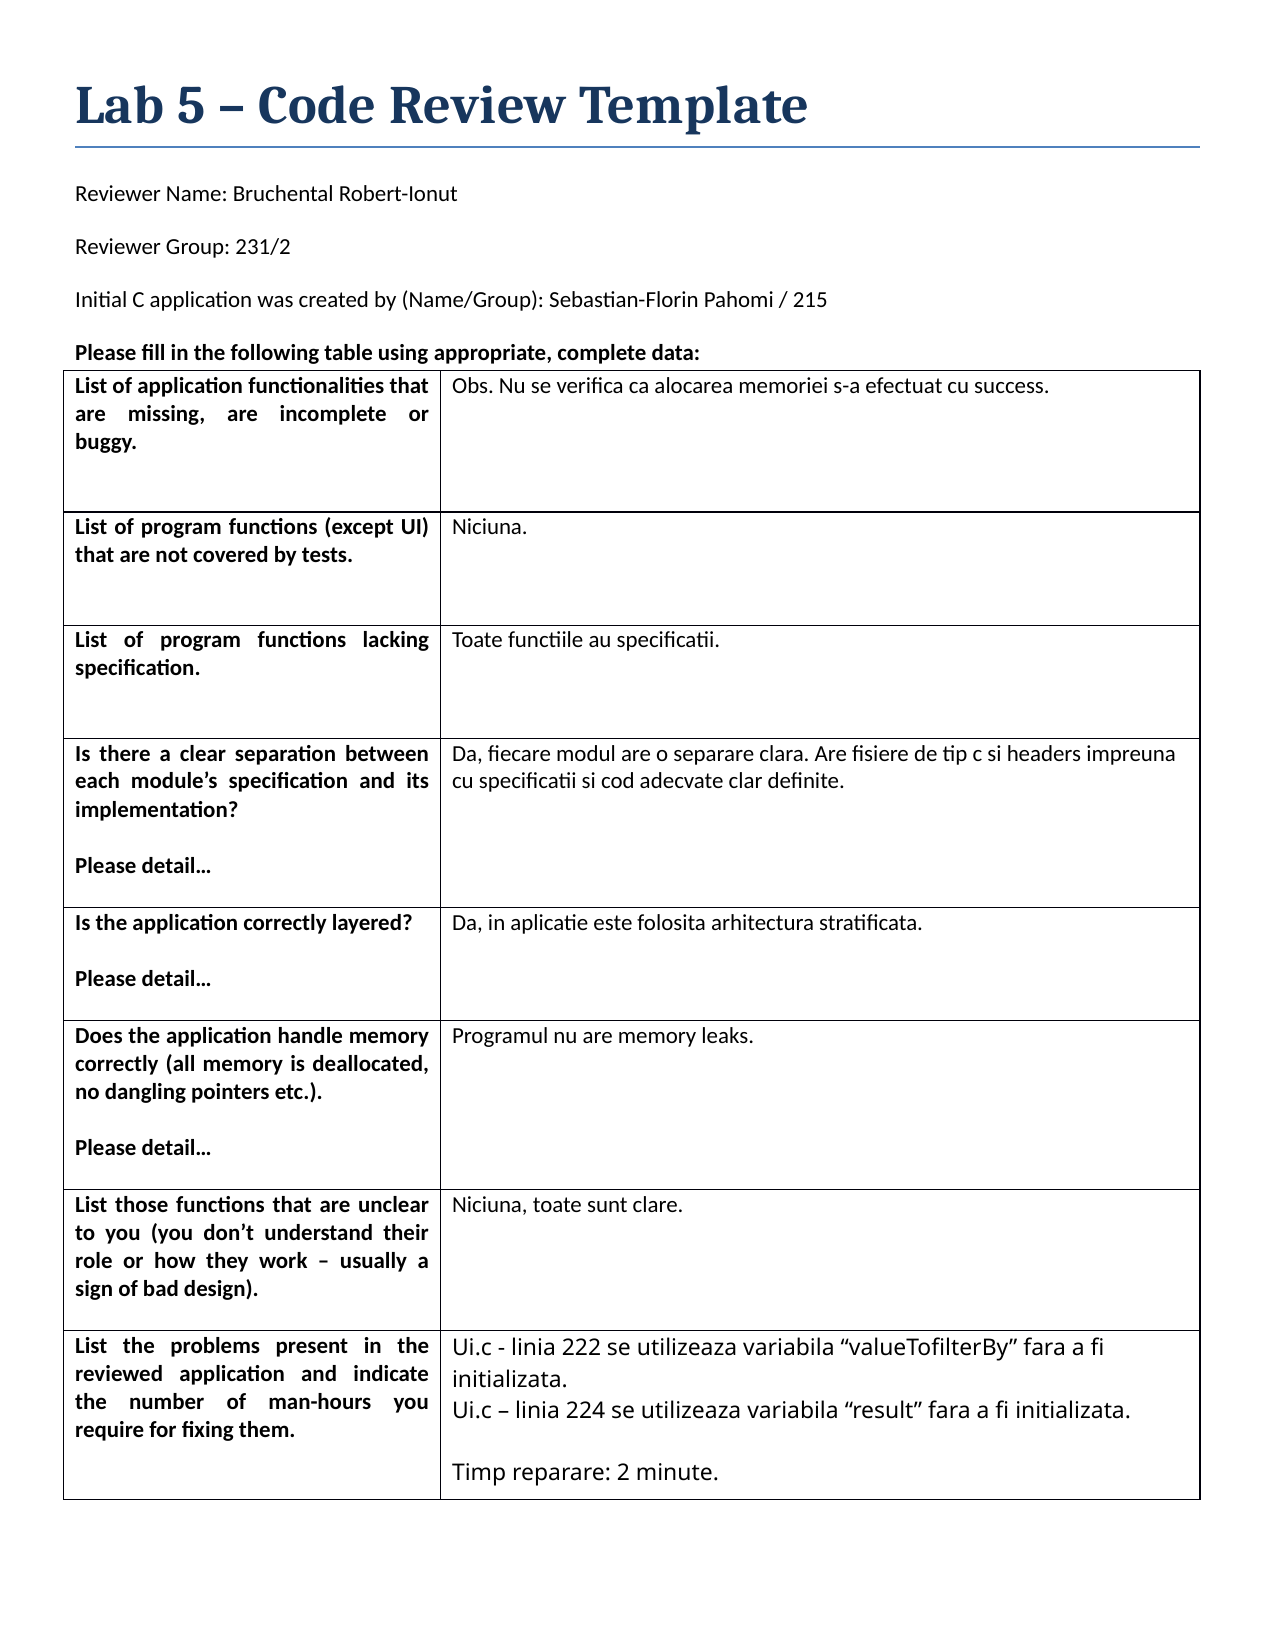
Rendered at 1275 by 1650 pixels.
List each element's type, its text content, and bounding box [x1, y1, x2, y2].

table_cell List those functions that are unclear to you (you don’t understand their role or how they work – usually a sign of bad design). [64, 1190, 440, 1330]
table_cell Programul nu are memory leaks. [441, 1021, 1199, 1189]
text Initial C application was created by (Name/Group): Sebastian-Florin Pahomi / 215 [75, 285, 1200, 313]
text Lab 5 – Code Review Template [75, 75, 1200, 146]
table_cell Niciuna, toate sunt clare. [441, 1190, 1199, 1330]
table_cell Is there a clear separation between each module’s specification and its implementation? Please detail… [64, 739, 440, 907]
table_cell Toate functiile au specificatii. [441, 626, 1199, 738]
table_cell Ui.c - linia 222 se utilizeaza variabila “valueTofilterBy” fara a fi initializata. Ui.c – linia 224 se utilizeaza variabila “result” fara a fi initializata. Timp reparare: 2 minute. [441, 1331, 1199, 1499]
table_cell List of program functions lacking specification. [64, 626, 440, 738]
table_cell List of program functions (except UI) that are not covered by tests. [64, 513, 440, 624]
table_cell Da, fiecare modul are o separare clara. Are fisiere de tip c si headers impreuna cu specificatii si cod adecvate clar definite. [441, 739, 1199, 907]
table_cell Does the application handle memory correctly (all memory is deallocated, no dangling pointers etc.). Please detail… [64, 1021, 440, 1189]
table_header List of application functionalities that are missing, are incomplete or buggy. [64, 371, 440, 511]
table_cell List the problems present in the reviewed application and indicate the number of man-hours you require for fixing them. [64, 1331, 440, 1499]
table_cell Da, in aplicatie este folosita arhitectura stratificata. [441, 908, 1199, 1020]
text Please fill in the following table using appropriate, complete data: [75, 338, 1200, 366]
table_cell Is the application correctly layered? Please detail… [64, 908, 440, 1020]
text Reviewer Name: Bruchental Robert-Ionut [75, 179, 1200, 207]
table_cell Niciuna. [441, 513, 1199, 624]
table_header Obs. Nu se verifica ca alocarea memoriei s-a efectuat cu success. [441, 371, 1199, 511]
text Reviewer Group: 231/2 [75, 232, 1200, 260]
